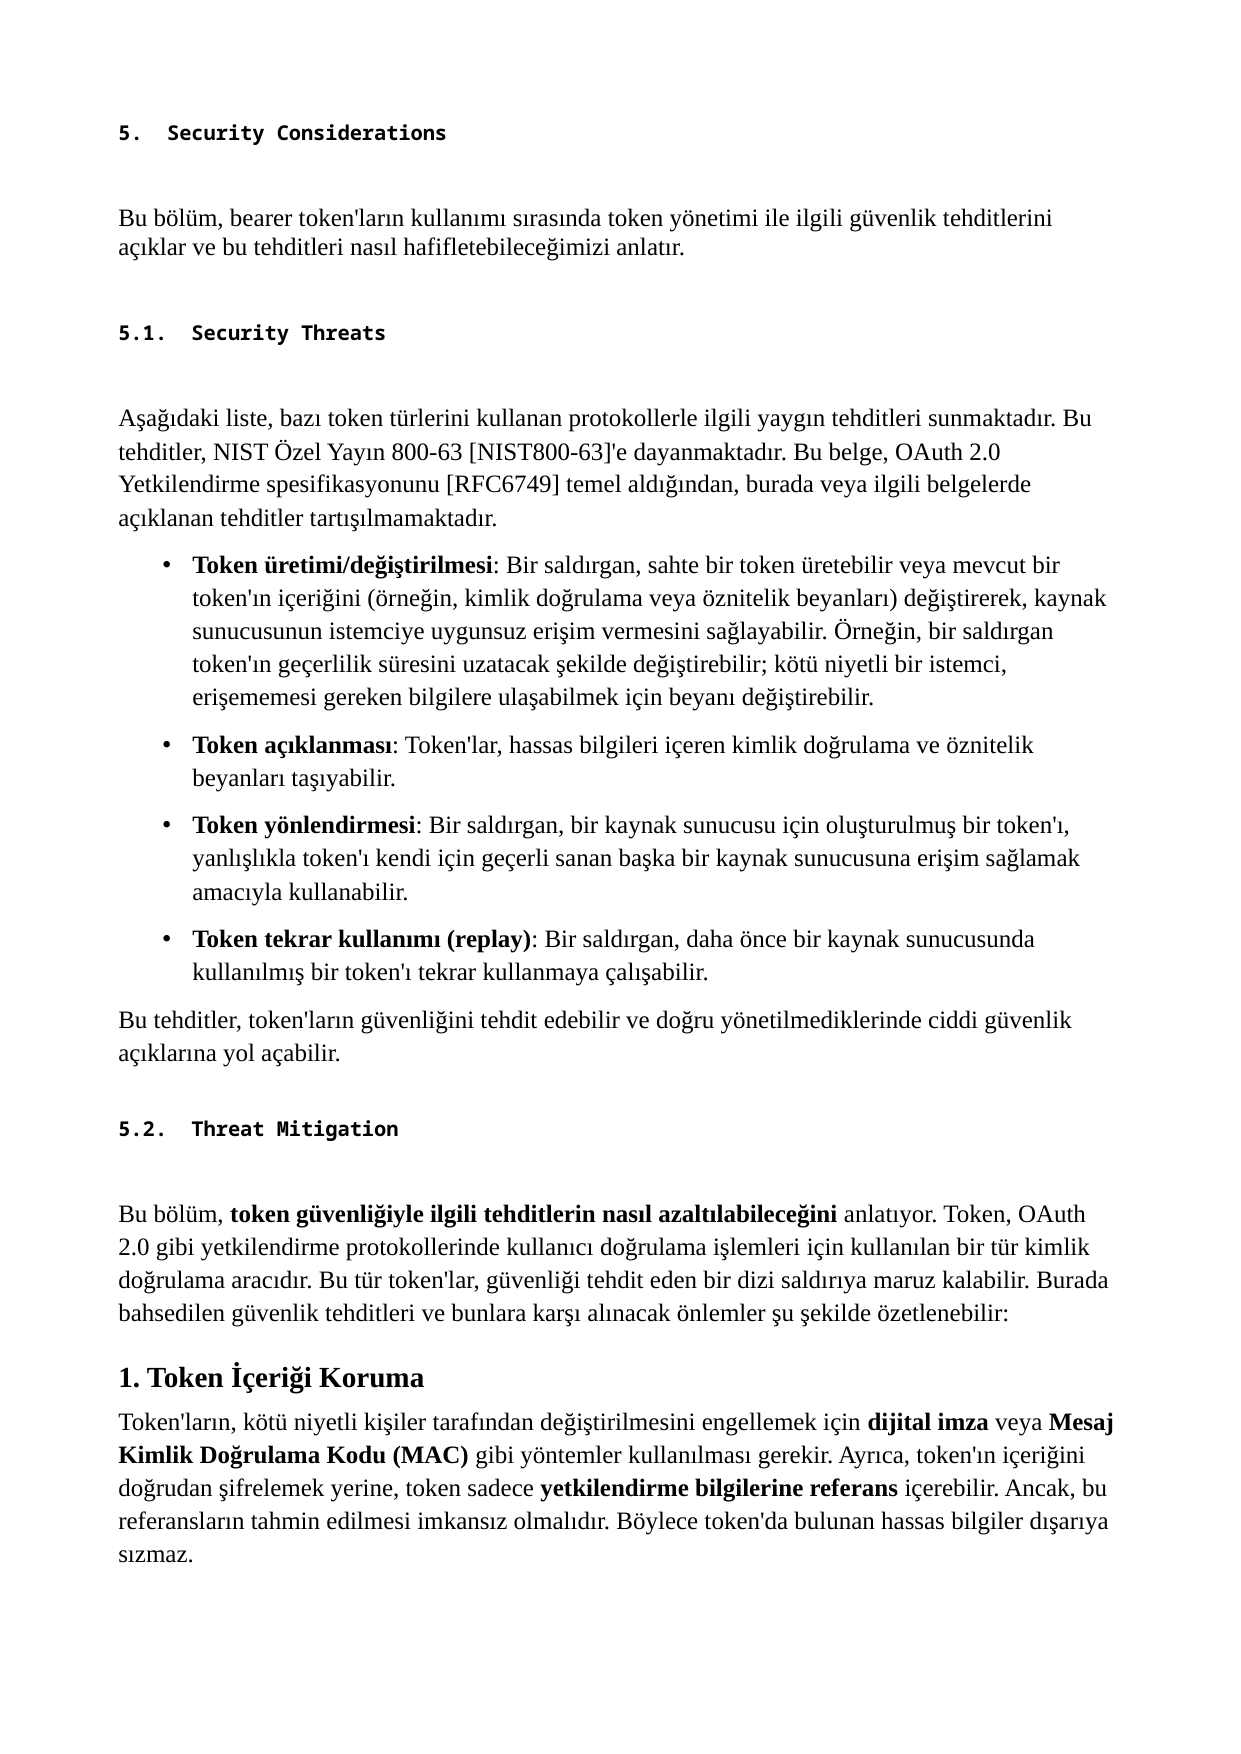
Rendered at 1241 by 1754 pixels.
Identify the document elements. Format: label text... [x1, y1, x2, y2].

text 5. Security Considerations [118, 118, 1122, 146]
list Token tekrar kullanımı (replay): Bir saldırgan, daha önce bir kaynak sunucusunda kullanılmış bir token'ı tekrar kullanmaya çalışabilir. [162, 924, 1122, 986]
text Bu bölüm, token güvenliğiyle ilgili tehditlerin nasıl azaltılabileceğini anlatıyor. Token, OAuth 2.0 gibi yetkilendirme protokollerinde kullanıcı doğrulama işlemleri için kullanılan bir tür kimlik doğrulama aracıdır. Bu tür token'lar, güvenliği tehdit eden bir dizi saldırıya maruz kalabilir. Burada bahsedilen güvenlik tehditleri ve bunlara karşı alınacak önlemler şu şekilde özetlenebilir: [118, 1199, 1122, 1327]
text 5.2. Threat Mitigation [118, 1114, 1122, 1142]
list Token yönlendirmesi: Bir saldırgan, bir kaynak sunucusu için oluşturulmuş bir token'ı, yanlışlıkla token'ı kendi için geçerli sanan başka bir kaynak sunucusuna erişim sağlamak amacıyla kullanabilir. [162, 811, 1122, 905]
list Token üretimi/değiştirilmesi: Bir saldırgan, sahte bir token üretebilir veya mevcut bir token'ın içeriğini (örneğin, kimlik doğrulama veya öznitelik beyanları) değiştirerek, kaynak sunucusunun istemciye uygunsuz erişim vermesini sağlayabilir. Örneğin, bir saldırgan token'ın geçerlilik süresini uzatacak şekilde değiştirebilir; kötü niyetli bir istemci, erişememesi gereken bilgilere ulaşabilmek için beyanı değiştirebilir. [162, 550, 1122, 711]
text Token'ların, kötü niyetli kişiler tarafından değiştirilmesini engellemek için dijital imza veya Mesaj Kimlik Doğrulama Kodu (MAC) gibi yöntemler kullanılması gerekir. Ayrıca, token'ın içeriğini doğrudan şifrelemek yerine, token sadece yetkilendirme bilgilerine referans içerebilir. Ancak, bu referansların tahmin edilmesi imkansız olmalıdır. Böylece token'da bulunan hassas bilgiler dışarıya sızmaz. [118, 1407, 1122, 1567]
text Aşağıdaki liste, bazı token türlerini kullanan protokollerle ilgili yaygın tehditleri sunmaktadır. Bu tehditler, NIST Özel Yayın 800-63 [NIST800-63]'e dayanmaktadır. Bu belge, OAuth 2.0 Yetkilendirme spesifikasyonunu [RFC6749] temel aldığından, burada veya ilgili belgelerde açıklanan tehditler tartışılmamaktadır. [118, 403, 1122, 531]
text Bu bölüm, bearer token'ların kullanımı sırasında token yönetimi ile ilgili güvenlik tehditlerini açıklar ve bu tehditleri nasıl hafifletebileceğimizi anlatır. [118, 203, 1122, 261]
list Token açıklanması: Token'lar, hassas bilgileri içeren kimlik doğrulama ve öznitelik beyanları taşıyabilir. [162, 730, 1122, 792]
subtitle 1. Token İçeriği Koruma [118, 1361, 1122, 1394]
text Bu tehditler, token'ların güvenliğini tehdit edebilir ve doğru yönetilmediklerinde ciddi güvenlik açıklarına yol açabilir. [118, 1005, 1122, 1067]
text 5.1. Security Threats [118, 318, 1122, 346]
